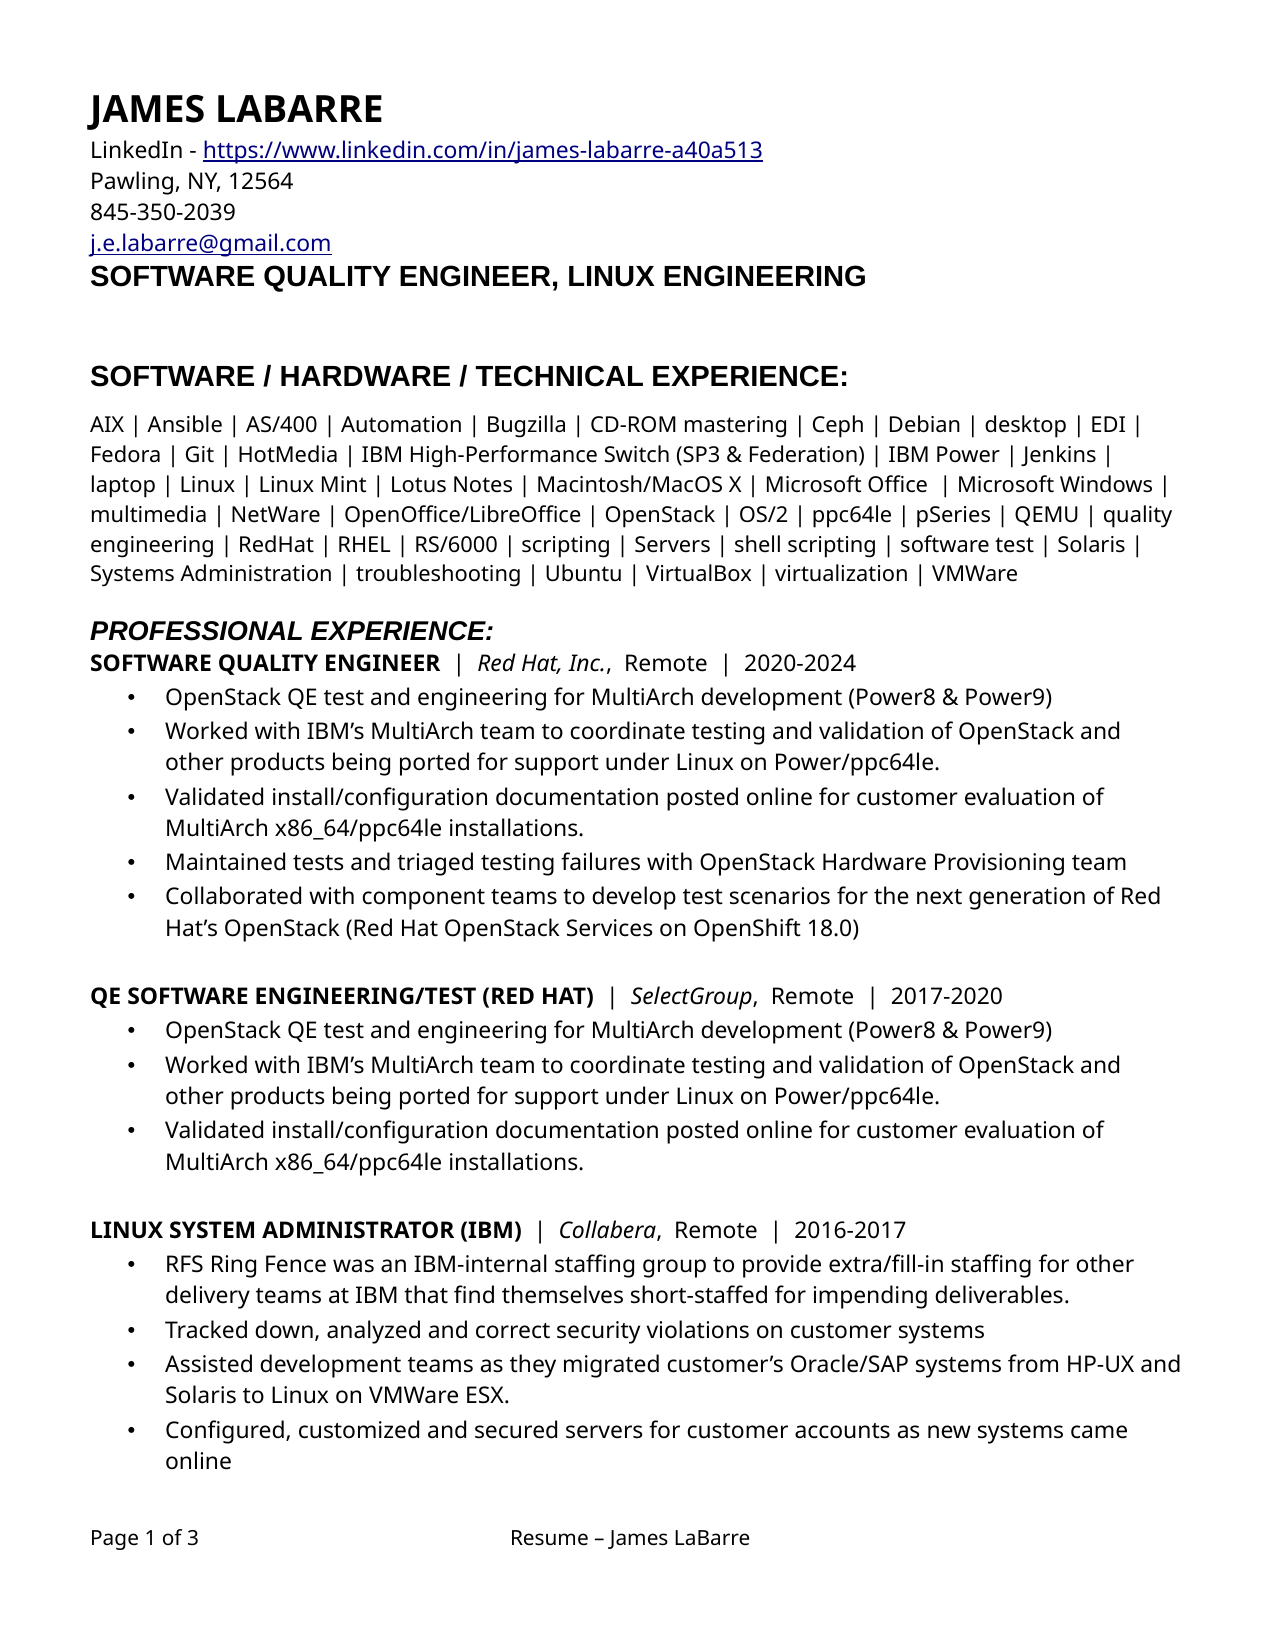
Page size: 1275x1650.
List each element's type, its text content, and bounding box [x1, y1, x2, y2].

list Tracked down, analyzed and correct security violations on customer systems [127, 1314, 1185, 1345]
list RFS Ring Fence was an IBM-internal staffing group to provide extra/fill-in staffing for other delivery teams at IBM that find themselves short-staffed for impending deliverables. [127, 1248, 1185, 1311]
text LINUX SYSTEM ADMINISTRATOR (IBM) | Collabera, Remote | 2016-2017 [90, 1214, 1185, 1245]
list Worked with IBM’s MultiArch team to coordinate testing and validation of OpenStack and other products being ported for support under Linux on Power/ppc64le. [127, 715, 1185, 777]
list OpenStack QE test and engineering for MultiArch development (Power8 & Power9) [127, 681, 1185, 712]
list Validated install/configuration documentation posted online for customer evaluation of MultiArch x86_64/ppc64le installations. [127, 1114, 1185, 1177]
list Configured, customized and secured servers for customer accounts as new systems came online [127, 1413, 1185, 1476]
list Maintained tests and triaged testing failures with OpenStack Hardware Provisioning team [127, 846, 1185, 877]
title SOFTWARE QUALITY ENGINEER, LINUX ENGINEERING [90, 258, 1185, 292]
list Collaborated with component teams to develop test scenarios for the next generation of Red Hat’s OpenStack (Red Hat OpenStack Services on OpenShift 18.0) [127, 880, 1185, 943]
list Assisted development teams as they migrated customer’s Oracle/SAP systems from HP-UX and Solaris to Linux on VMWare ESX. [127, 1348, 1185, 1411]
list Validated install/configuration documentation posted online for customer evaluation of MultiArch x86_64/ppc64le installations. [127, 781, 1185, 843]
title SOFTWARE / HARDWARE / TECHNICAL EXPERIENCE: [90, 309, 1185, 393]
text SOFTWARE QUALITY ENGINEER | Red Hat, Inc., Remote | 2020-2024 [90, 646, 1185, 678]
title PROFESSIONAL EXPERIENCE: [90, 615, 1185, 646]
text LinkedIn - https://www.linkedin.com/in/james-labarre-a40a513 [90, 133, 1185, 165]
text Pawling, NY, 12564 845-350-2039 j.e.labarre@gmail.com [90, 165, 1185, 258]
list AIX | Ansible | AS/400 | Automation | Bugzilla | CD-ROM mastering | Ceph | Debian | desktop | EDI | Fedora | Git | HotMedia | IBM High-Performance Switch (SP3 & Federation) | IBM Power | Jenkins | laptop | Linux | Linux Mint | Lotus Notes | Macintosh/MacOS X | Microsoft Office | Microsoft Windows | multimedia | NetWare | OpenOffice/LibreOffice | OpenStack | OS/2 | ppc64le | pSeries | QEMU | quality engineering | RedHat | RHEL | RS/6000 | scripting | Servers | shell scripting | software test | Solaris | Systems Administration | troubleshooting | Ubuntu | VirtualBox | virtualization | VMWare [90, 409, 1185, 588]
text QE SOFTWARE ENGINEERING/TEST (RED HAT) | SelectGroup, Remote | 2017-2020 [90, 980, 1185, 1011]
list Worked with IBM’s MultiArch team to coordinate testing and validation of OpenStack and other products being ported for support under Linux on Power/ppc64le. [127, 1049, 1185, 1111]
list OpenStack QE test and engineering for MultiArch development (Power8 & Power9) [127, 1014, 1185, 1046]
subtitle JAMES LABARRE [90, 82, 1185, 133]
